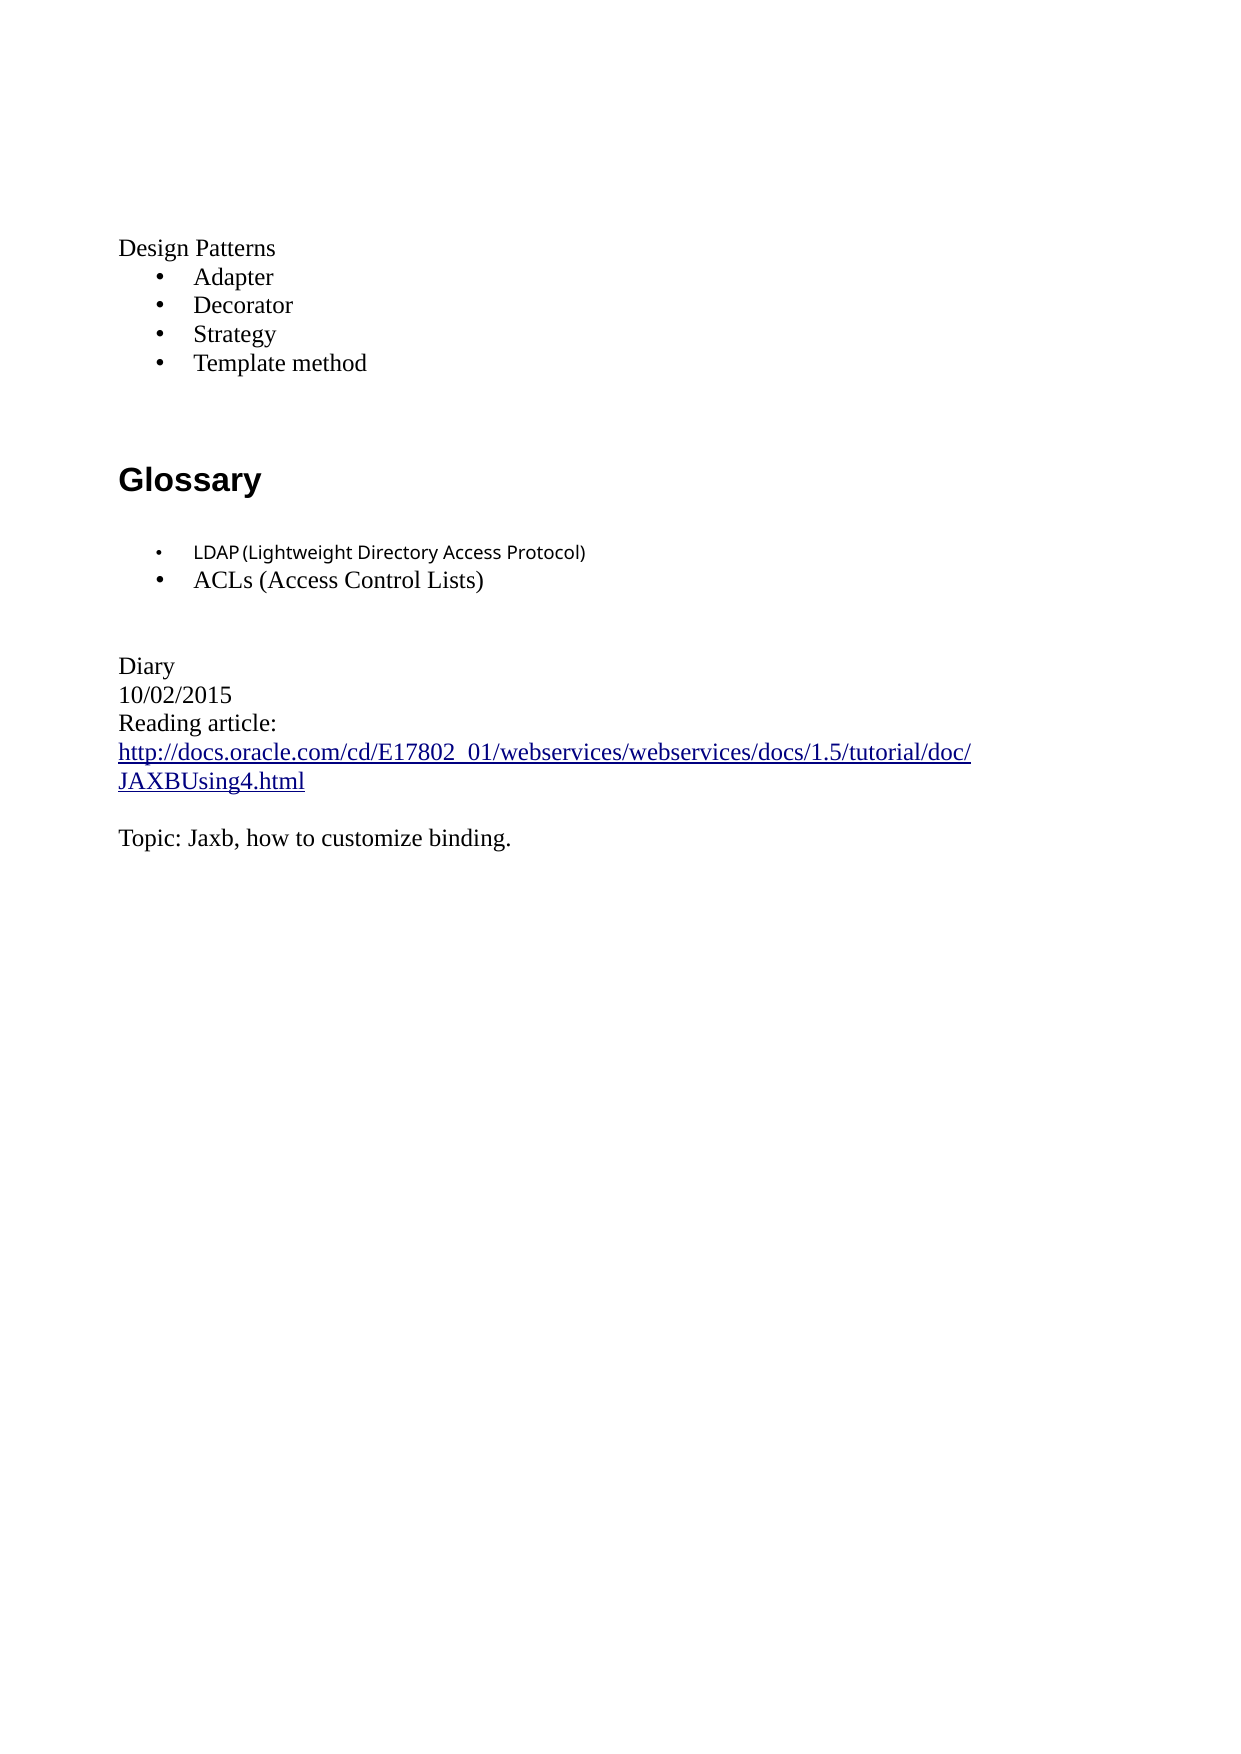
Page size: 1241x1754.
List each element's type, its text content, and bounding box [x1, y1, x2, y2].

list Adapter [156, 262, 1122, 291]
text Design Patterns [118, 233, 1122, 262]
list LDAP (Lightweight Directory Access Protocol) [156, 539, 1122, 565]
list ACLs (Access Control Lists) [156, 565, 1122, 593]
list Strategy [156, 319, 1122, 348]
text http://docs.oracle.com/cd/E17802_01/webservices/webservices/docs/1.5/tutorial/doc/JAXBUsing4.html [118, 737, 1122, 795]
text Topic: Jaxb, how to customize binding. [118, 823, 1122, 852]
subtitle Glossary [118, 459, 1122, 498]
text Reading article: [118, 708, 1122, 737]
list Decorator [156, 291, 1122, 319]
list Template method [156, 348, 1122, 377]
text 10/02/2015 [118, 680, 1122, 708]
text Diary [118, 651, 1122, 680]
